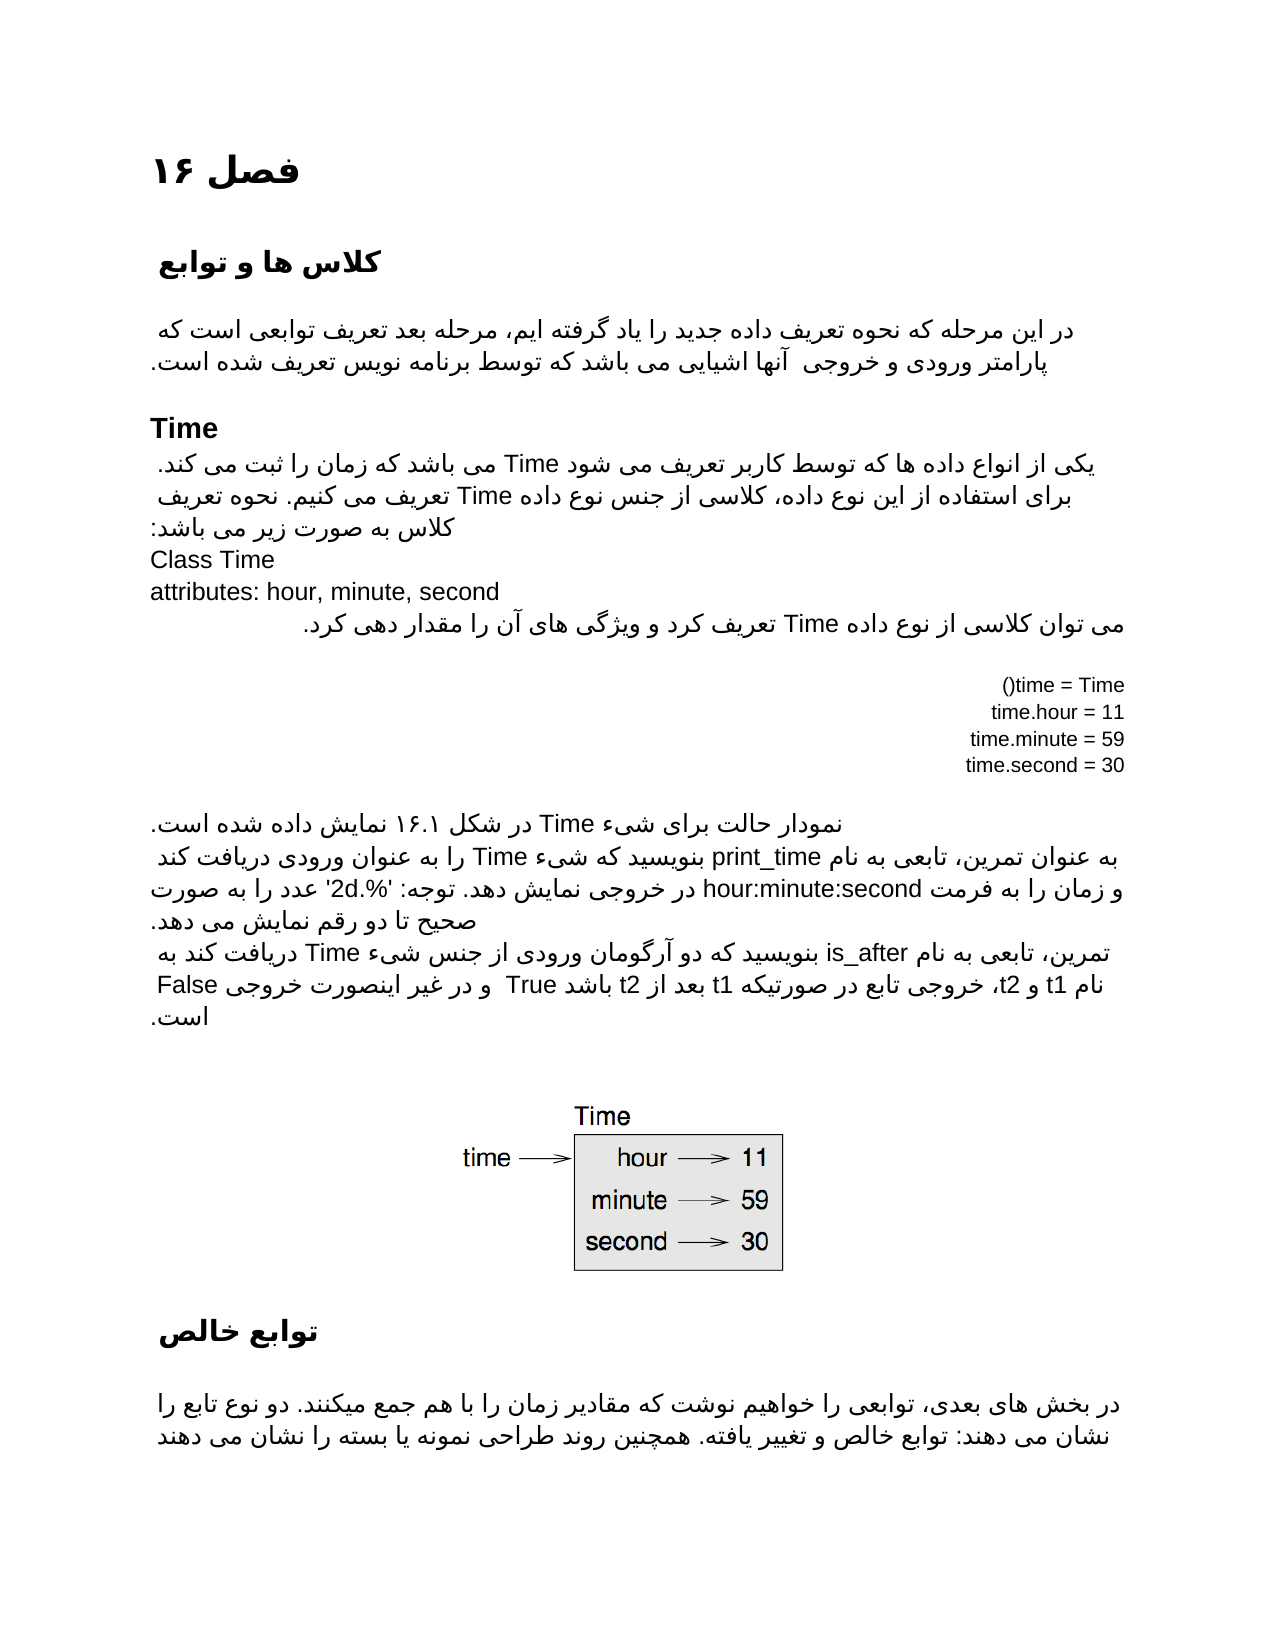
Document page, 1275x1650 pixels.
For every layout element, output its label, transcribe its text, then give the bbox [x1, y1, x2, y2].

text می توان کلاسی از نوع داده Time تعریف کرد و ويژگی های آن را مقدار دهی کرد. [150, 610, 1125, 670]
text Time [150, 412, 1125, 444]
text یکی از انواع داده ها که توسط کاربر تعریف می شود Time می باشد که زمان را ثبت می کند. برای استفاده از این نوع داده، کلاسی از جنس نوع داده Time تعریف می کنیم. نحوه تعریف کلاس به صورت زیر می باشد: [150, 449, 1125, 541]
text attributes: hour, minute, second [150, 578, 1125, 606]
text کلاس ها و توابع [150, 246, 1125, 279]
text توابع خالص [150, 1315, 1125, 1348]
picture [441, 1085, 834, 1293]
text فصل ۱۶ [150, 150, 1125, 192]
text time = Time() time.hour = 11 time.minute = 59 time.second = 30 [150, 674, 1125, 807]
text Class Time [150, 546, 1125, 573]
text در بخش های بعدی، توابعی را خواهیم نوشت که مقادیر زمان را با هم جمع میکنند. دو نوع تابع را نشان می دهند: توابع خالص و تغییر یافته. همچنین روند طراحی نمونه یا بسته را نشان می دهند که یک راه مقابله با برنامه های پیچیده، شکستن برنامه به بسته های ساده تر است. در ادامه نمونه ساده add_time را نشان می دهیم: [150, 1390, 1125, 1450]
text نمودار حالت برای شیء Time در شکل ۱۶.۱ نمایش داده شده است. [150, 810, 1125, 838]
text در این مرحله که نحوه تعریف داده جدید را یاد گرفته ایم، مرحله بعد تعریف توابعی است که پارامتر ورودی و خروجی آنها اشیایی می باشد که توسط برنامه نویس تعریف شده است. [150, 316, 1125, 376]
text به عنوان تمرین، تابعی به نام print_time بنویسید که شیء Time را به عنوان ورودی دریافت کند و زمان را به فرمت hour:minute:second در خروجی نمایش دهد. توجه: '%.2d' عدد را به صورت صحیح تا دو رقم نمایش می دهد. [150, 842, 1125, 934]
text تمرین، تابعی به نام is_after بنویسید که دو آرگومان ورودی از جنس شیء Time دریافت کند به نام t1 و t2، خروجی تابع در صورتیکه t1 بعد از t2 باشد True و در غیر اینصورت خروجی False است. [150, 939, 1125, 1031]
